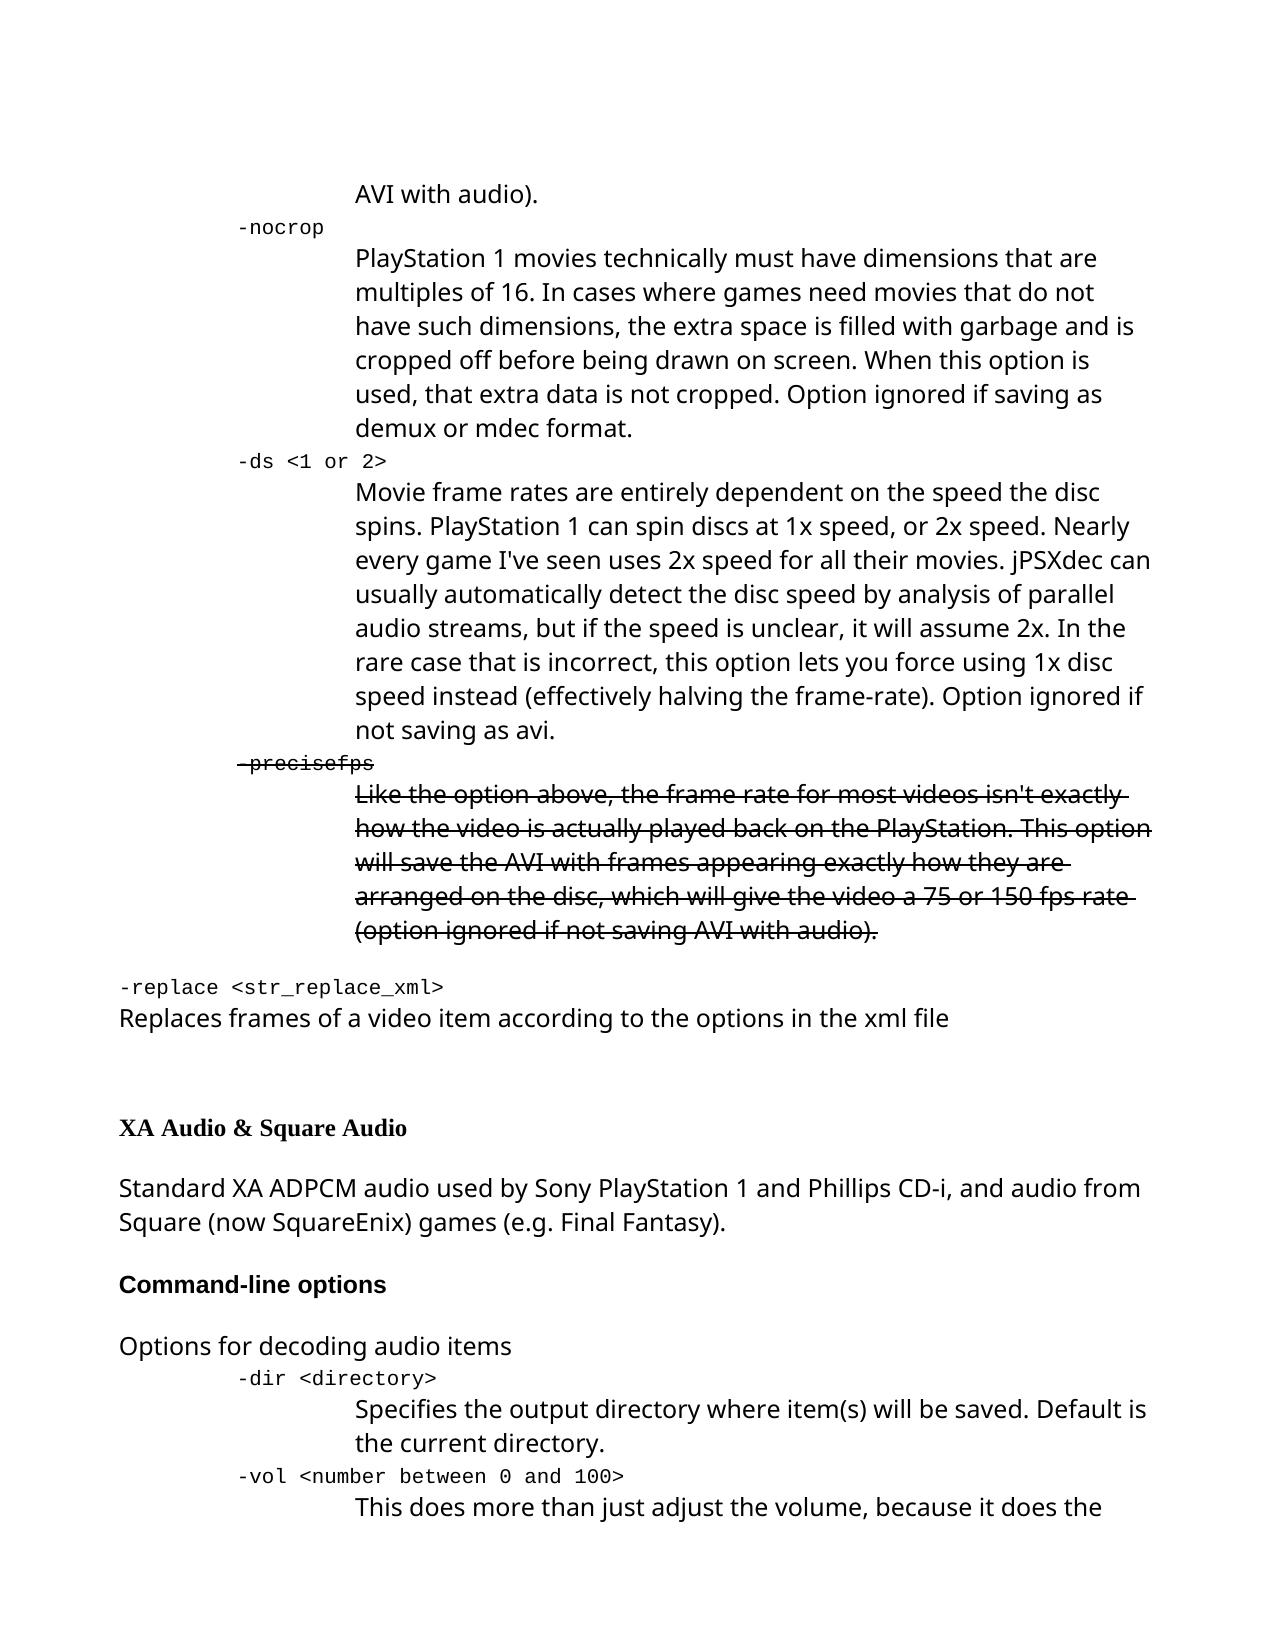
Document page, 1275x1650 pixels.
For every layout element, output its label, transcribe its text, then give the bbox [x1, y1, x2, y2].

text -ds <1 or 2> [237, 451, 1156, 474]
text -replace <str_replace_xml> [118, 977, 1156, 1000]
text AVI with audio). [355, 177, 1156, 211]
text -dir <directory> [237, 1368, 1156, 1392]
subtitle Command-line options [118, 1270, 1156, 1299]
text -nocrop [237, 217, 1156, 241]
text Standard XA ADPCM audio used by Sony PlayStation 1 and Phillips CD-i, and audio from Square (now SquareEnix) games (e.g. Final Fantasy). [118, 1171, 1156, 1239]
text Specifies the output directory where item(s) will be saved. Default is the current directory. [355, 1392, 1156, 1460]
text Replaces frames of a video item according to the options in the xml file [118, 1000, 1156, 1034]
subtitle XA Audio & Square Audio [118, 1113, 1156, 1142]
text Options for decoding audio items [118, 1328, 1156, 1362]
text -vol <number between 0 and 100> [237, 1466, 1156, 1490]
text Movie frame rates are entirely dependent on the speed the disc spins. PlayStation 1 can spin discs at 1x speed, or 2x speed. Nearly every game I've seen uses 2x speed for all their movies. jPSXdec can usually automatically detect the disc speed by analysis of parallel audio streams, but if the speed is unclear, it will assume 2x. In the rare case that is incorrect, this option lets you force using 1x disc speed instead (effectively halving the frame-rate). Option ignored if not saving as avi. [355, 474, 1156, 747]
text This does more than just adjust the volume, because it does the [355, 1490, 1156, 1524]
text -precisefps [237, 753, 1156, 777]
text PlayStation 1 movies technically must have dimensions that are multiples of 16. In cases where games need movies that do not have such dimensions, the extra space is filled with garbage and is cropped off before being drawn on screen. When this option is used, that extra data is not cropped. Option ignored if saving as demux or mdec format. [355, 241, 1156, 445]
text Like the option above, the frame rate for most videos isn't exactly how the video is actually played back on the PlayStation. This option will save the AVI with frames appearing exactly how they are arranged on the disc, which will give the video a 75 or 150 fps rate (option ignored if not saving AVI with audio). [355, 777, 1156, 947]
